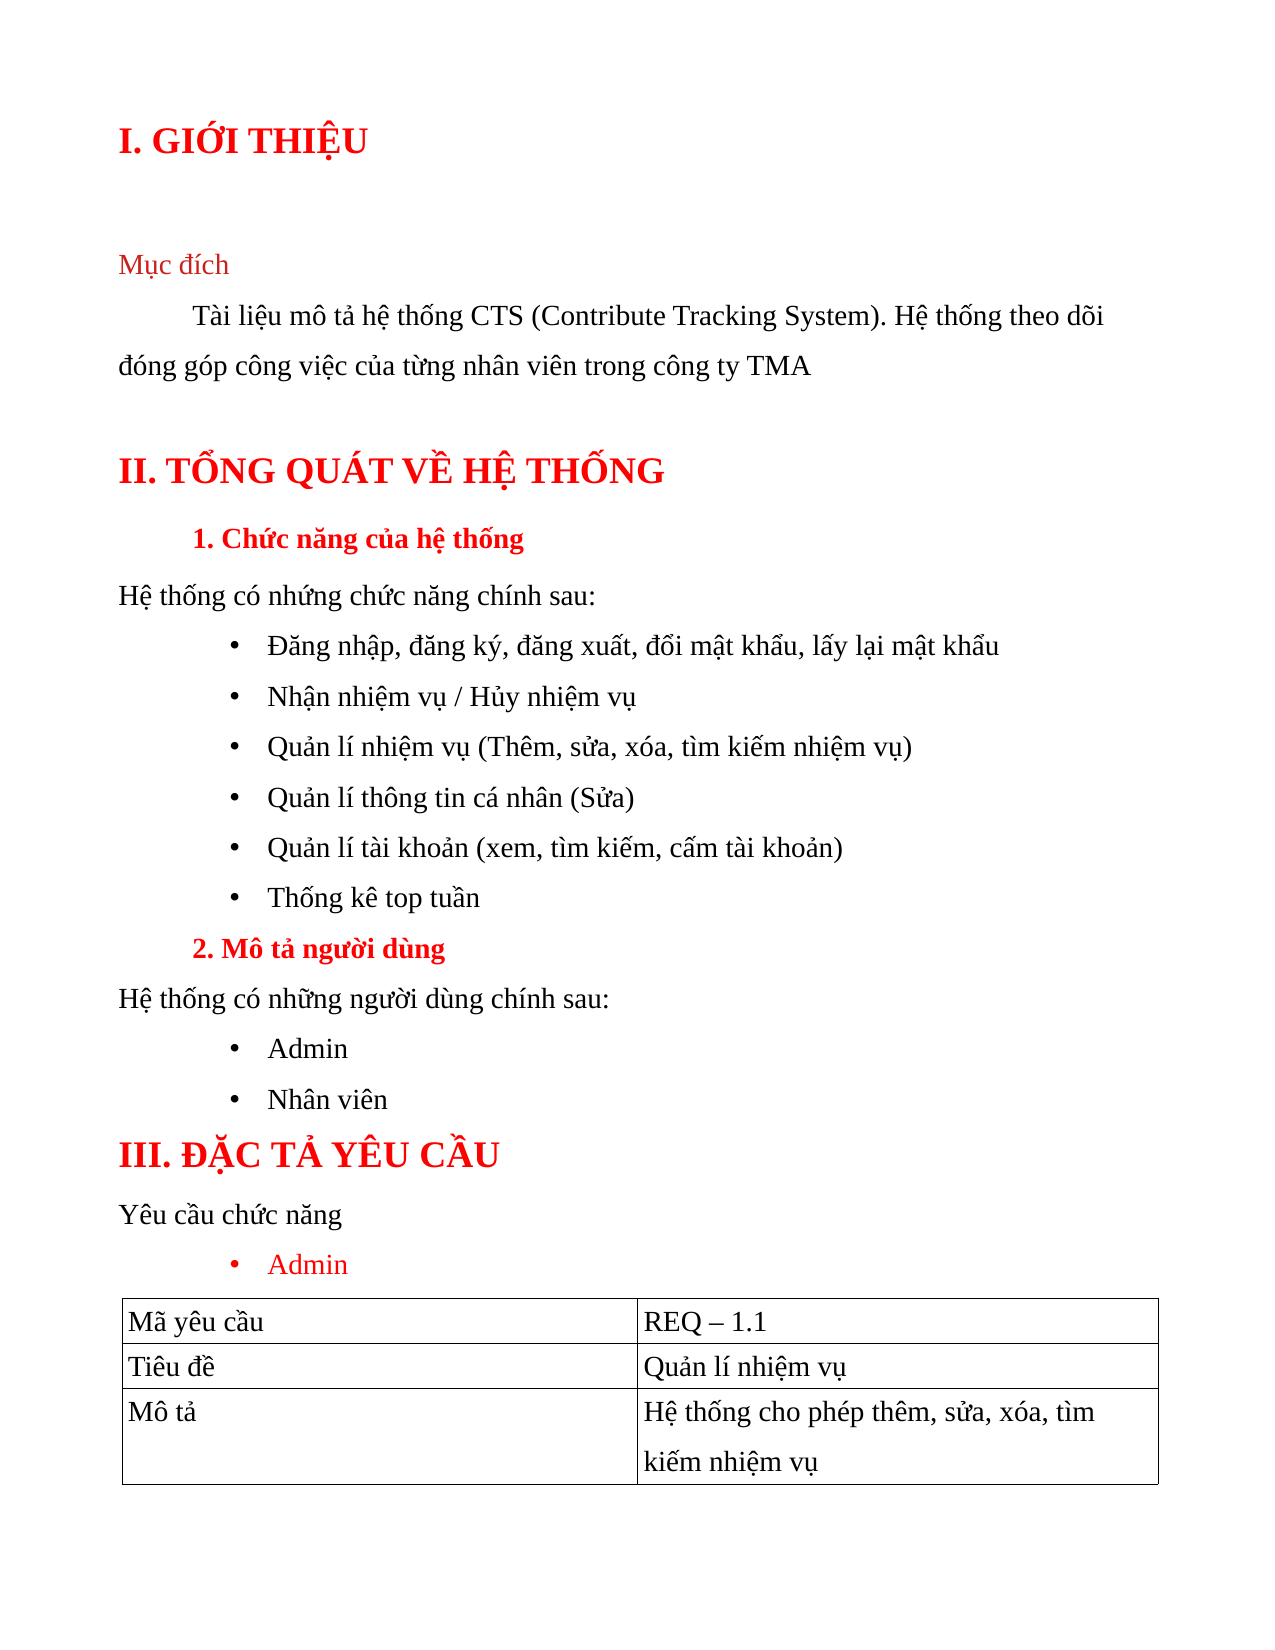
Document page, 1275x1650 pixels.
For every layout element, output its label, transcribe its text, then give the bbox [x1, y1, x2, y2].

text 1. Chức năng của hệ thống [118, 513, 1157, 557]
list Quản lí tài khoản (xem, tìm kiếm, cấm tài khoản) [229, 830, 1157, 864]
text Tài liệu mô tả hệ thống CTS (Contribute Tracking System). Hệ thống theo dõi đóng góp công việc của từng nhân viên trong công ty TMA [118, 298, 1157, 382]
table_header Mã yêu cầu [123, 1299, 637, 1343]
text Hệ thống có nhứng chức năng chính sau: [118, 578, 1157, 612]
text Yêu cầu chức năng [118, 1197, 1157, 1231]
list Thống kê top tuần [229, 881, 1157, 914]
list Quản lí nhiệm vụ (Thêm, sửa, xóa, tìm kiếm nhiệm vụ) [229, 729, 1157, 763]
text I. GIỚI THIỆU [118, 118, 1157, 161]
table_cell Tiêu đề [123, 1344, 637, 1388]
text III. ĐẶC TẢ YÊU CẦU [118, 1132, 1157, 1176]
list Quản lí thông tin cá nhân (Sửa) [229, 780, 1157, 813]
text Hệ thống có những người dùng chính sau: [118, 981, 1157, 1015]
table_cell Mô tả [123, 1389, 637, 1483]
text 2. Mô tả người dùng [118, 931, 1157, 964]
list Admin [229, 1247, 1157, 1281]
text II. TỔNG QUÁT VỀ HỆ THỐNG [118, 449, 1157, 492]
table_cell Hệ thống cho phép thêm, sửa, xóa, tìm kiếm nhiệm vụ [638, 1389, 1158, 1483]
table_header REQ – 1.1 [638, 1299, 1158, 1343]
list Nhận nhiệm vụ / Hủy nhiệm vụ [229, 679, 1157, 712]
list Admin [229, 1032, 1157, 1065]
list Đăng nhập, đăng ký, đăng xuất, đổi mật khẩu, lấy lại mật khẩu [229, 628, 1157, 662]
table_cell Quản lí nhiệm vụ [638, 1344, 1158, 1388]
text Mục đích [118, 247, 1157, 281]
list Nhân viên [229, 1082, 1157, 1116]
